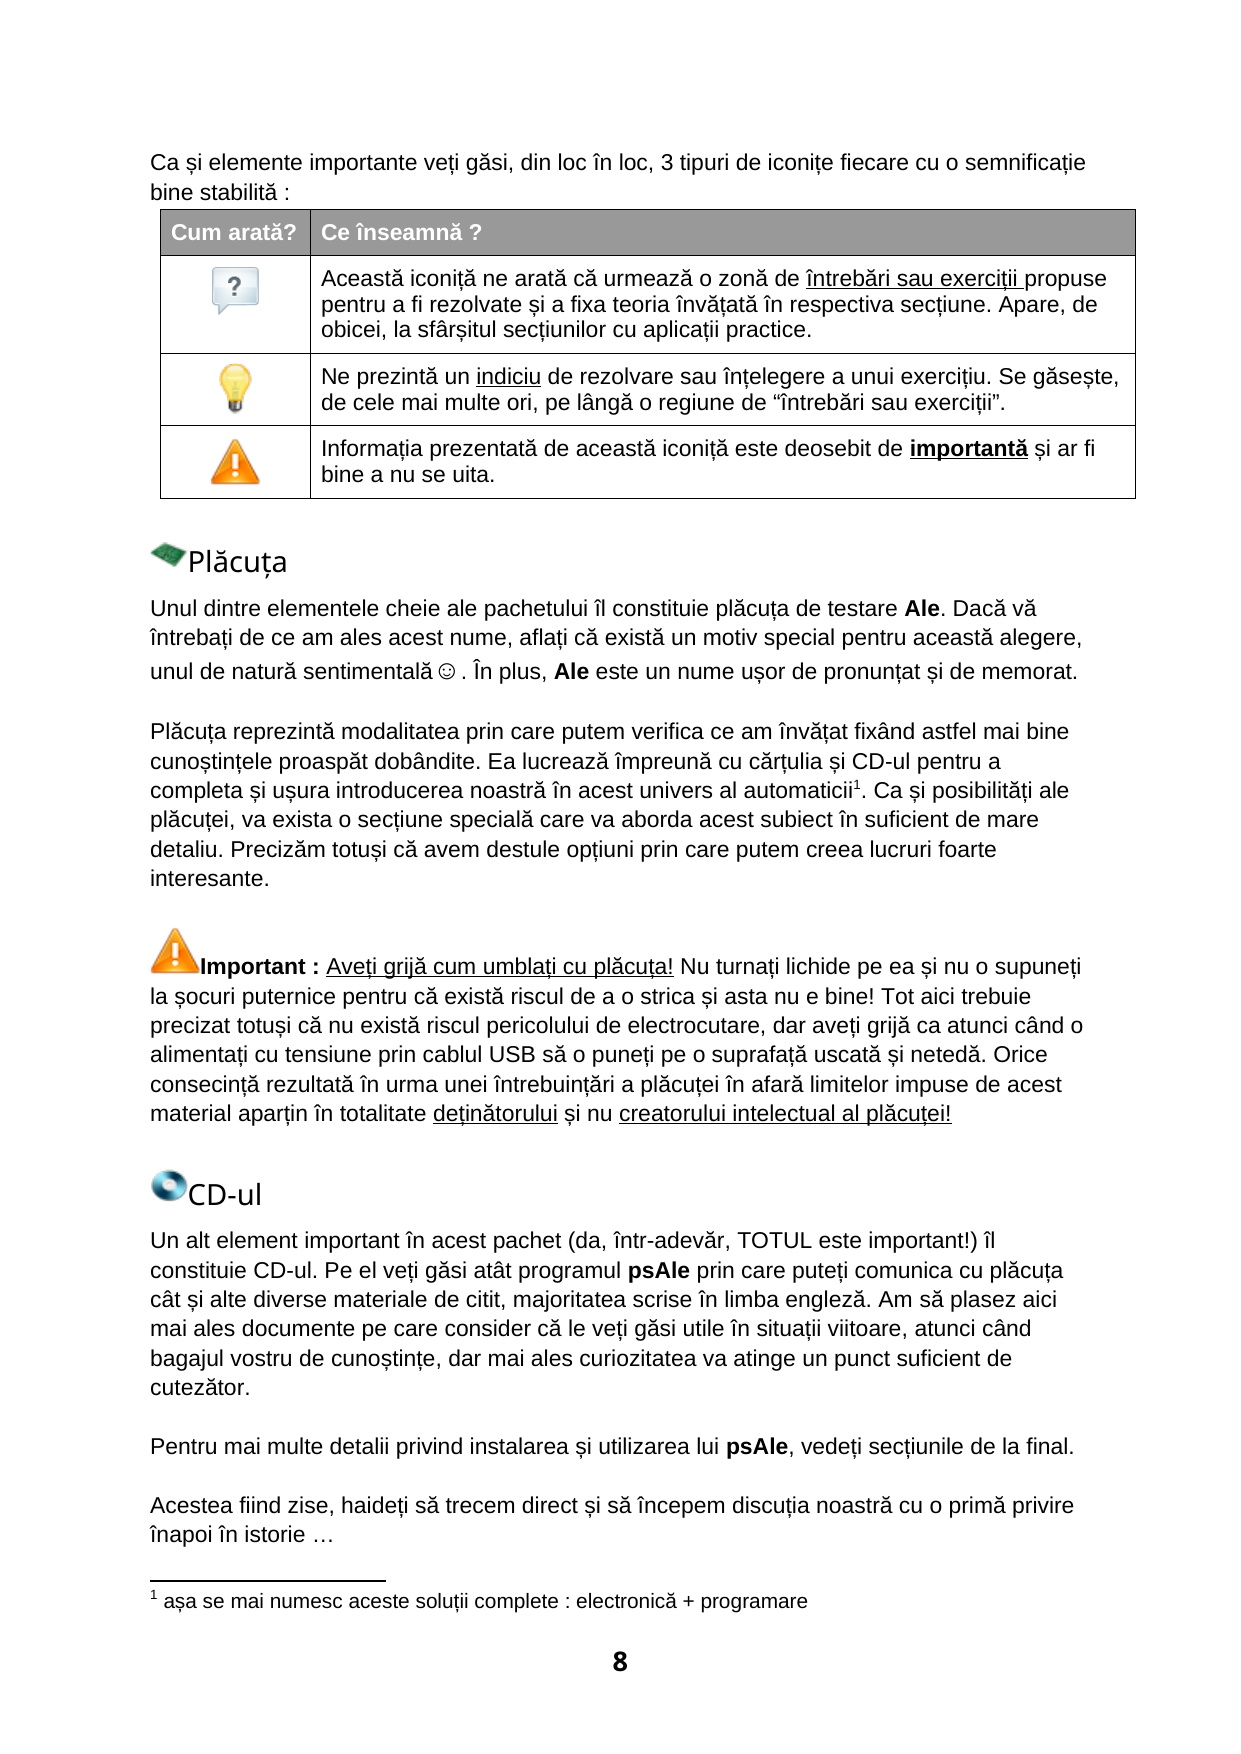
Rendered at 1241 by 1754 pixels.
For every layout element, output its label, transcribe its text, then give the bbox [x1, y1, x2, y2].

text Plăcuța reprezintă modalitatea prin care putem verifica ce am învățat fixând astfel mai bine cunoștințele proaspăt dobândite. Ea lucrează împreună cu cărțulia și CD-ul pentru a completa și ușura introducerea noastră în acest univers al automaticii. Ca și posibilități ale plăcuței, va exista o secțiune specială care va aborda acest subiect în suficient de mare detaliu. Precizăm totuși că avem destule opțiuni prin care putem creea lucruri foarte interesante. [150, 719, 1091, 892]
table_cell Ne prezintă un indiciu de rezolvare sau înțelegere a unui exercițiu. Se găsește, de cele mai multe ori, pe lângă o regiune de “întrebări sau exerciții”. [311, 354, 1135, 425]
picture [150, 924, 200, 975]
text Important : Aveți grijă cum umblați cu plăcuța! Nu turnați lichide pe ea și nu o supuneți la șocuri puternice pentru că există riscul de a o strica și asta nu e bine! Tot aici trebuie precizat totuși că nu există riscul pericolului de electrocutare, dar aveți grijă ca atunci când o alimentați cu tensiune prin cablul USB să o puneți pe o suprafață uscată și netedă. Orice consecință rezultată în urma unei întrebuințări a plăcuței în afară limitelor impuse de acest material aparțin în totalitate deținătorului și nu creatorului intelectual al plăcuței! [150, 925, 1091, 1126]
picture [210, 435, 261, 486]
text Ca și elemente importante veți găsi, din loc în loc, 3 tipuri de iconițe fiecare cu o semnificație bine stabilită : [150, 150, 1091, 205]
table_cell [161, 256, 310, 353]
table_header Cum arată? [161, 210, 310, 255]
picture [210, 265, 261, 316]
text Pentru mai multe detalii privind instalarea și utilizarea lui psAle, vedeți secțiunile de la final. [150, 1434, 1091, 1459]
picture [210, 363, 261, 414]
subtitle Plăcuța [150, 535, 1091, 581]
text așa se mai numesc aceste soluții complete : electronică + programare [150, 1587, 1091, 1613]
subtitle CD-ul [150, 1168, 1091, 1214]
picture [150, 1167, 188, 1206]
text Un alt element important în acest pachet (da, într-adevăr, TOTUL este important!) îl constituie CD-ul. Pe el veți găsi atât programul psAle prin care puteți comunica cu plăcuța cât și alte diverse materiale de citit, majoritatea scrise în limba engleză. Am să plasez aici mai ales documente pe care consider că le veți găsi utile în situații viitoare, atunci când bagajul vostru de cunoștințe, dar mai ales curiozitatea va atinge un punct suficient de cutezător. [150, 1228, 1091, 1401]
table_header Ce înseamnă ? [311, 210, 1135, 255]
text Acestea fiind zise, haideți să trecem direct și să începem discuția noastră cu o primă privire înapoi în istorie … [150, 1492, 1091, 1547]
text Unul dintre elementele cheie ale pachetului îl constituie plăcuța de testare Ale. Dacă vă întrebați de ce am ales acest nume, aflați că există un motiv special pentru această alegere, unul de natură sentimentală☺. În plus, Ale este un nume ușor de pronunțat și de memorat. [150, 595, 1091, 685]
table_cell [161, 354, 310, 425]
picture [150, 535, 188, 573]
table_cell Această iconiță ne arată că urmează o zonă de întrebări sau exerciții propuse pentru a fi rezolvate și a fixa teoria învățată în respectiva secțiune. Apare, de obicei, la sfârșitul secțiunilor cu aplicații practice. [311, 256, 1135, 353]
table_cell [161, 426, 310, 497]
table_cell Informația prezentată de această iconiță este deosebit de importantă și ar fi bine a nu se uita. [311, 426, 1135, 497]
